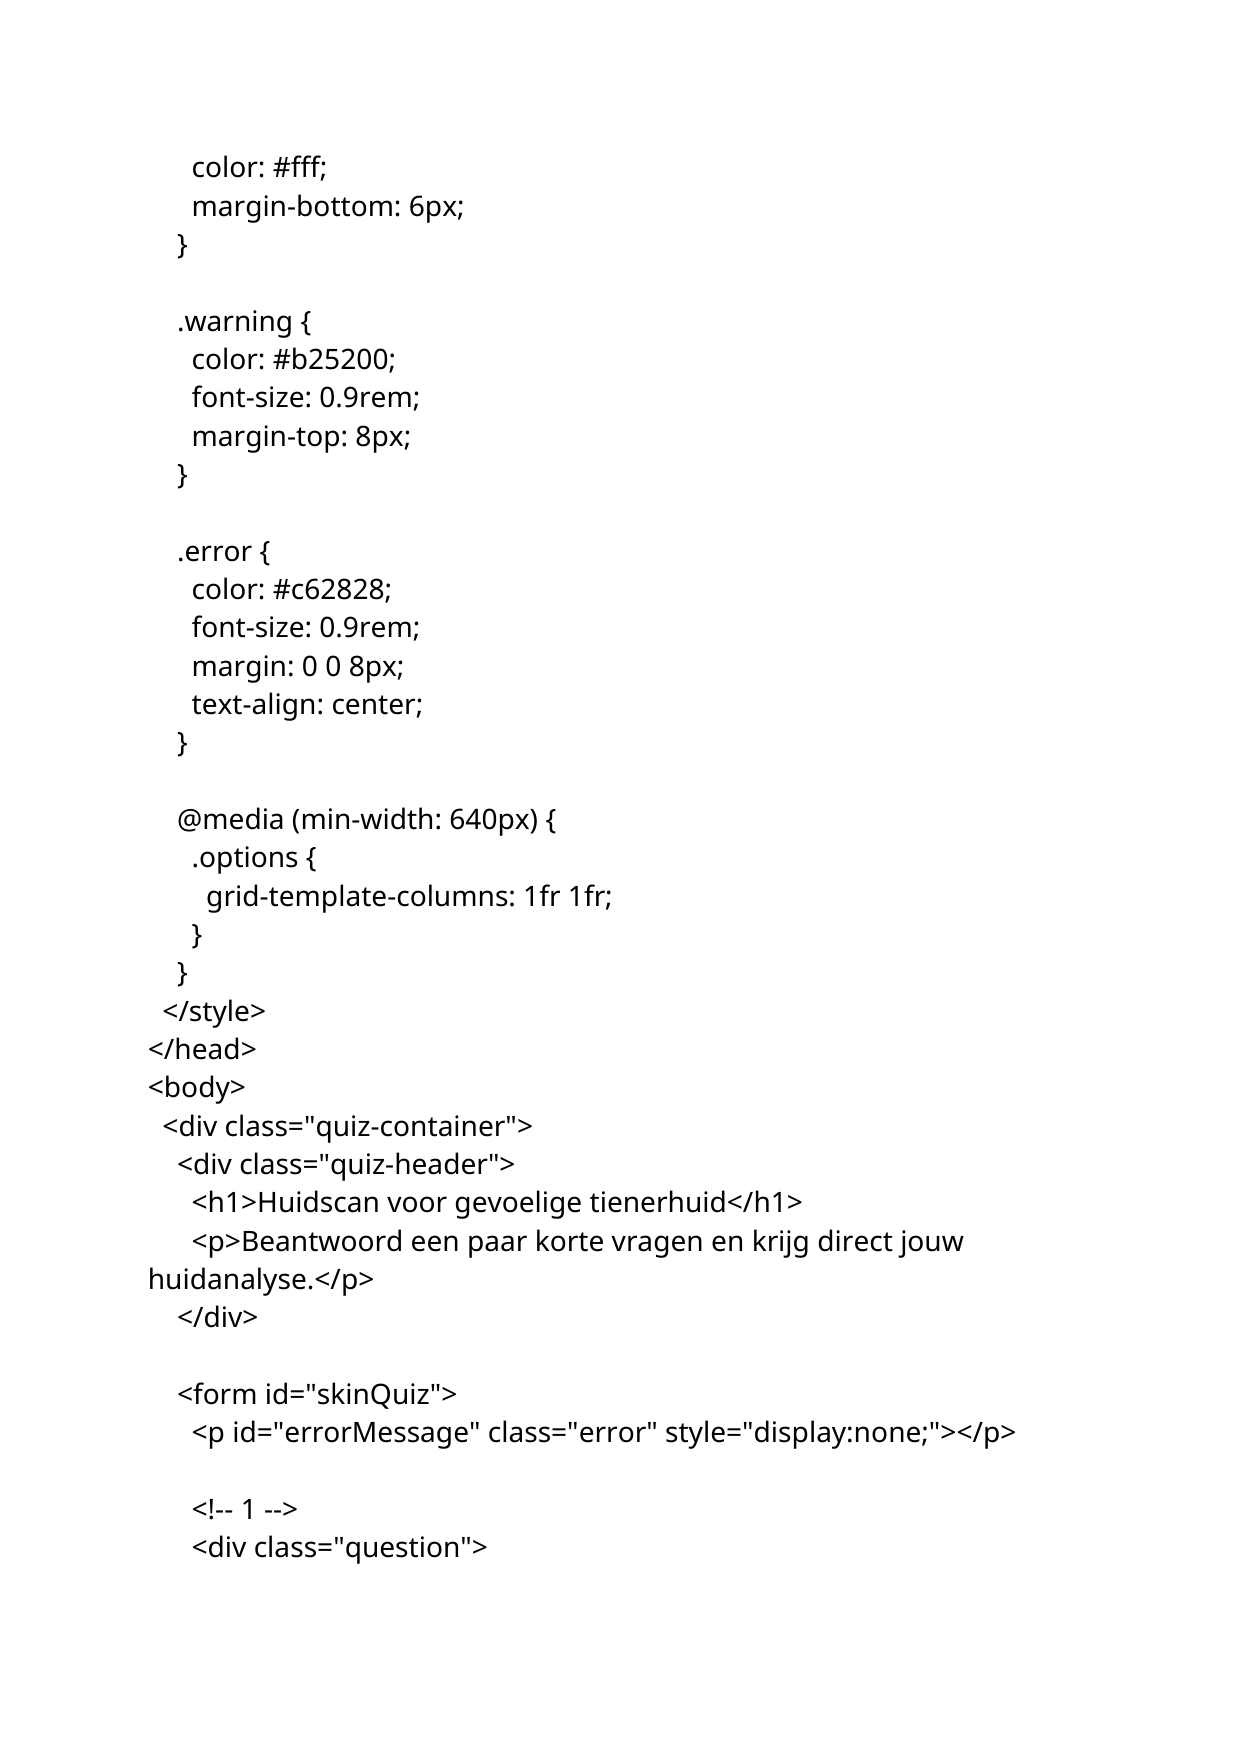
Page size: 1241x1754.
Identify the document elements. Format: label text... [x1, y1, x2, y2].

text } [148, 224, 1093, 263]
text </div> [148, 1298, 1093, 1336]
text <div class="question"> [148, 1528, 1093, 1566]
text color: #b25200; [148, 339, 1093, 378]
text @media (min-width: 640px) { [148, 799, 1093, 838]
text </head> [148, 1029, 1093, 1068]
text <div class="quiz-container"> [148, 1106, 1093, 1144]
text .warning { [148, 301, 1093, 339]
text .options { [148, 838, 1093, 876]
text <h1>Huidscan voor gevoelige tienerhuid</h1> [148, 1183, 1093, 1221]
text } [148, 454, 1093, 493]
text margin-bottom: 6px; [148, 186, 1093, 224]
text color: #fff; [148, 148, 1093, 186]
text <body> [148, 1068, 1093, 1106]
text <div class="quiz-header"> [148, 1144, 1093, 1183]
text margin: 0 0 8px; [148, 646, 1093, 684]
text <p id="errorMessage" class="error" style="display:none;"></p> [148, 1413, 1093, 1451]
text <form id="skinQuiz"> [148, 1374, 1093, 1413]
text <p>Beantwoord een paar korte vragen en krijg direct jouw huidanalyse.</p> [148, 1221, 1093, 1298]
text font-size: 0.9rem; [148, 378, 1093, 416]
text text-align: center; [148, 684, 1093, 723]
text font-size: 0.9rem; [148, 608, 1093, 646]
text } [148, 723, 1093, 761]
text color: #c62828; [148, 569, 1093, 608]
text grid-template-columns: 1fr 1fr; [148, 876, 1093, 914]
text </style> [148, 991, 1093, 1029]
text } [148, 914, 1093, 953]
text } [148, 953, 1093, 991]
text <!-- 1 --> [148, 1489, 1093, 1528]
text .error { [148, 531, 1093, 569]
text margin-top: 8px; [148, 416, 1093, 454]
